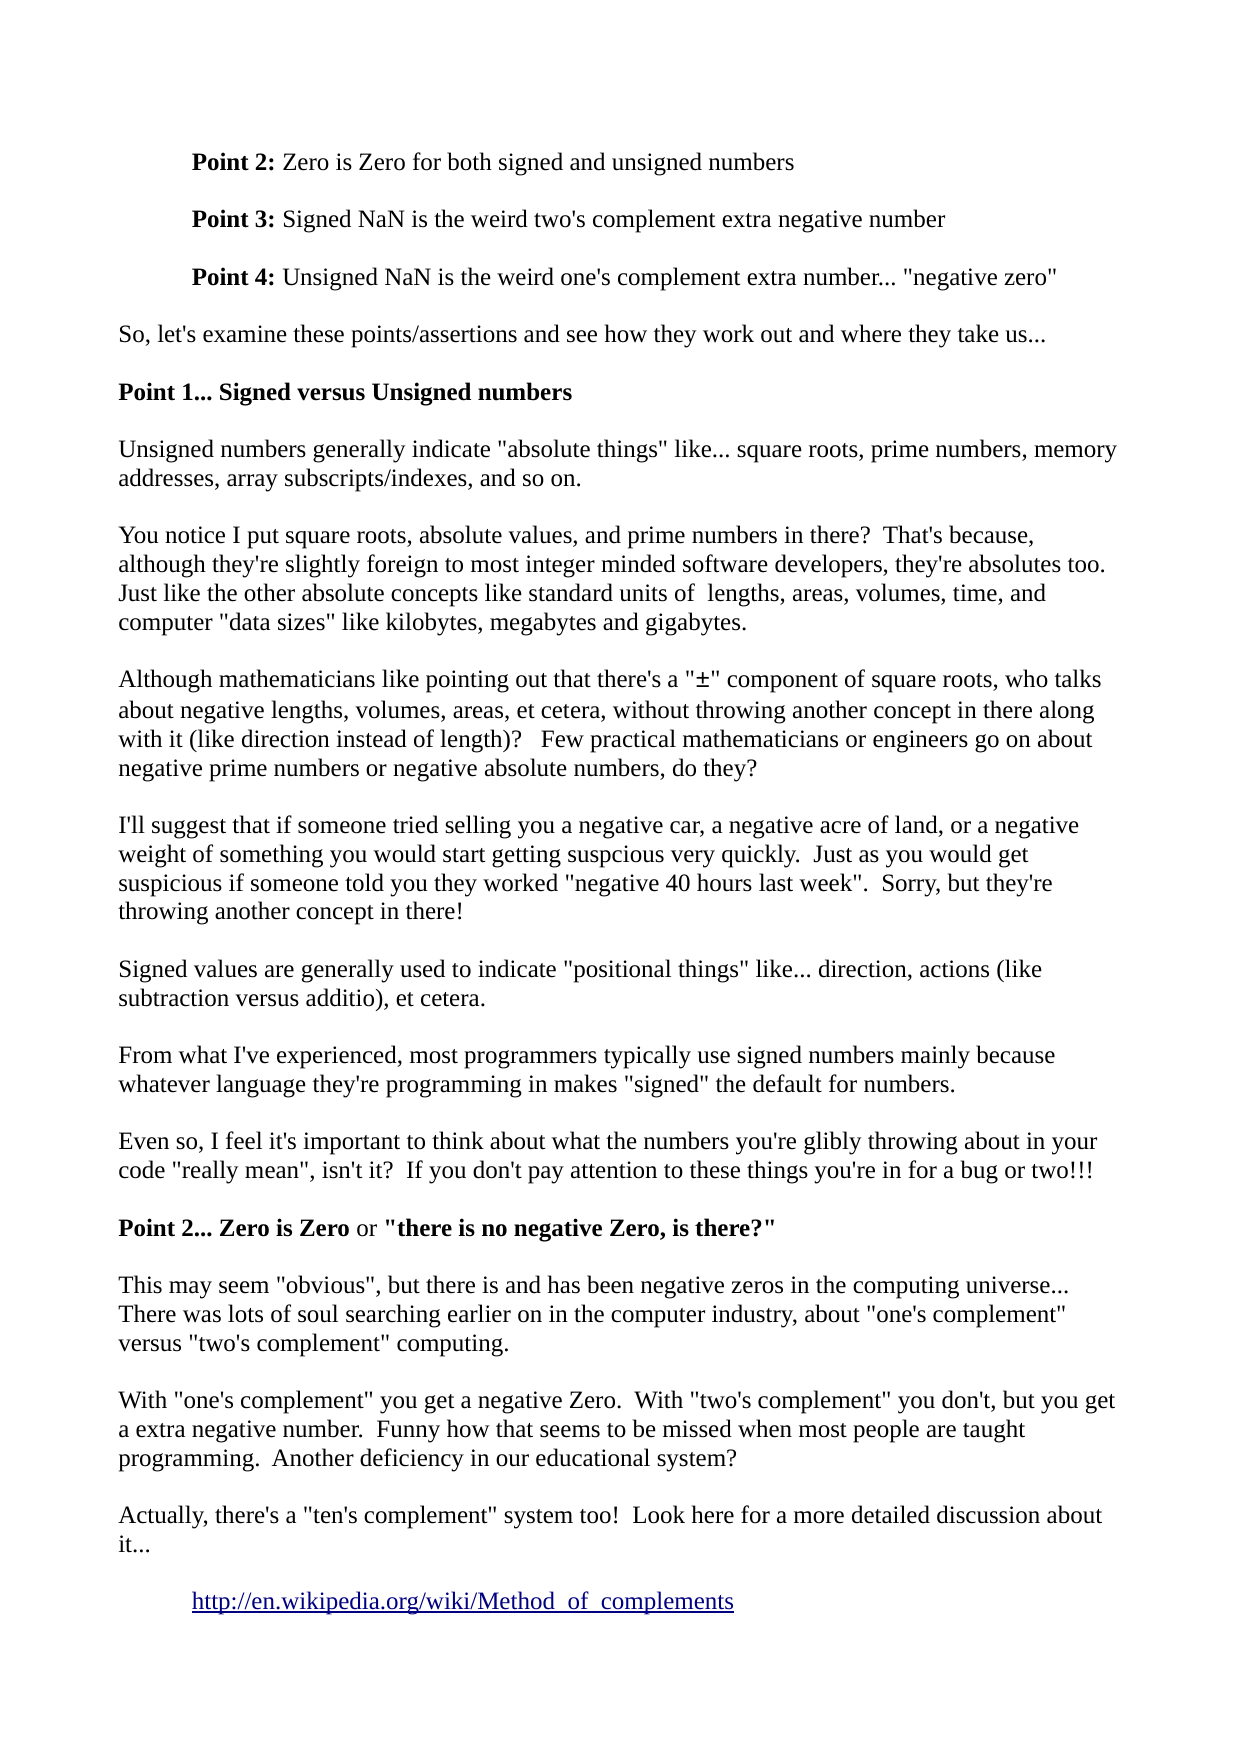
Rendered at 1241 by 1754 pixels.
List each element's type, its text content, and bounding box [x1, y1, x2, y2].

text This may seem "obvious", but there is and has been negative zeros in the computing universe... There was lots of soul searching earlier on in the computer industry, about "one's complement" versus "two's complement" computing. [118, 1270, 1122, 1356]
text Unsigned numbers generally indicate "absolute things" like... square roots, prime numbers, memory addresses, array subscripts/indexes, and so on. [118, 434, 1122, 492]
text Actually, there's a "ten's complement" system too! Look here for a more detailed discussion about it... [118, 1500, 1122, 1558]
text Point 4: Unsigned NaN is the weird one's complement extra number... "negative zero" [192, 262, 1122, 291]
text Point 1... Signed versus Unsigned numbers [118, 377, 1122, 406]
text http://en.wikipedia.org/wiki/Method_of_complements [192, 1586, 1122, 1615]
text Point 2: Zero is Zero for both signed and unsigned numbers [192, 147, 1122, 176]
text So, let's examine these points/assertions and see how they work out and where they take us... [118, 319, 1122, 348]
text From what I've experienced, most programmers typically use signed numbers mainly because whatever language they're programming in makes "signed" the default for numbers. [118, 1040, 1122, 1098]
text With "one's complement" you get a negative Zero. With "two's complement" you don't, but you get a extra negative number. Funny how that seems to be missed when most people are taught programming. Another deficiency in our educational system? [118, 1385, 1122, 1471]
text Point 2... Zero is Zero or "there is no negative Zero, is there?" [118, 1213, 1122, 1241]
text You notice I put square roots, absolute values, and prime numbers in there? That's because, although they're slightly foreign to most integer minded software developers, they're absolutes too. Just like the other absolute concepts like standard units of lengths, areas, volumes, time, and computer "data sizes" like kilobytes, megabytes and gigabytes. [118, 521, 1122, 636]
text Signed values are generally used to indicate "positional things" like... direction, actions (like subtraction versus additio), et cetera. [118, 954, 1122, 1011]
text Even so, I feel it's important to think about what the numbers you're glibly throwing about in your code "really mean", isn't it? If you don't pay attention to these things you're in for a bug or two!!! [118, 1126, 1122, 1184]
text Although mathematicians like pointing out that there's a "±" component of square roots, who talks about negative lengths, volumes, areas, et cetera, without throwing another concept in there along with it (like direction instead of length)? Few practical mathematicians or engineers go on about negative prime numbers or negative absolute numbers, do they? [118, 664, 1122, 781]
text Point 3: Signed NaN is the weird two's complement extra negative number [192, 204, 1122, 233]
text I'll suggest that if someone tried selling you a negative car, a negative acre of land, or a negative weight of something you would start getting suspcious very quickly. Just as you would get suspicious if someone told you they worked "negative 40 hours last week". Sorry, but they're throwing another concept in there! [118, 810, 1122, 925]
